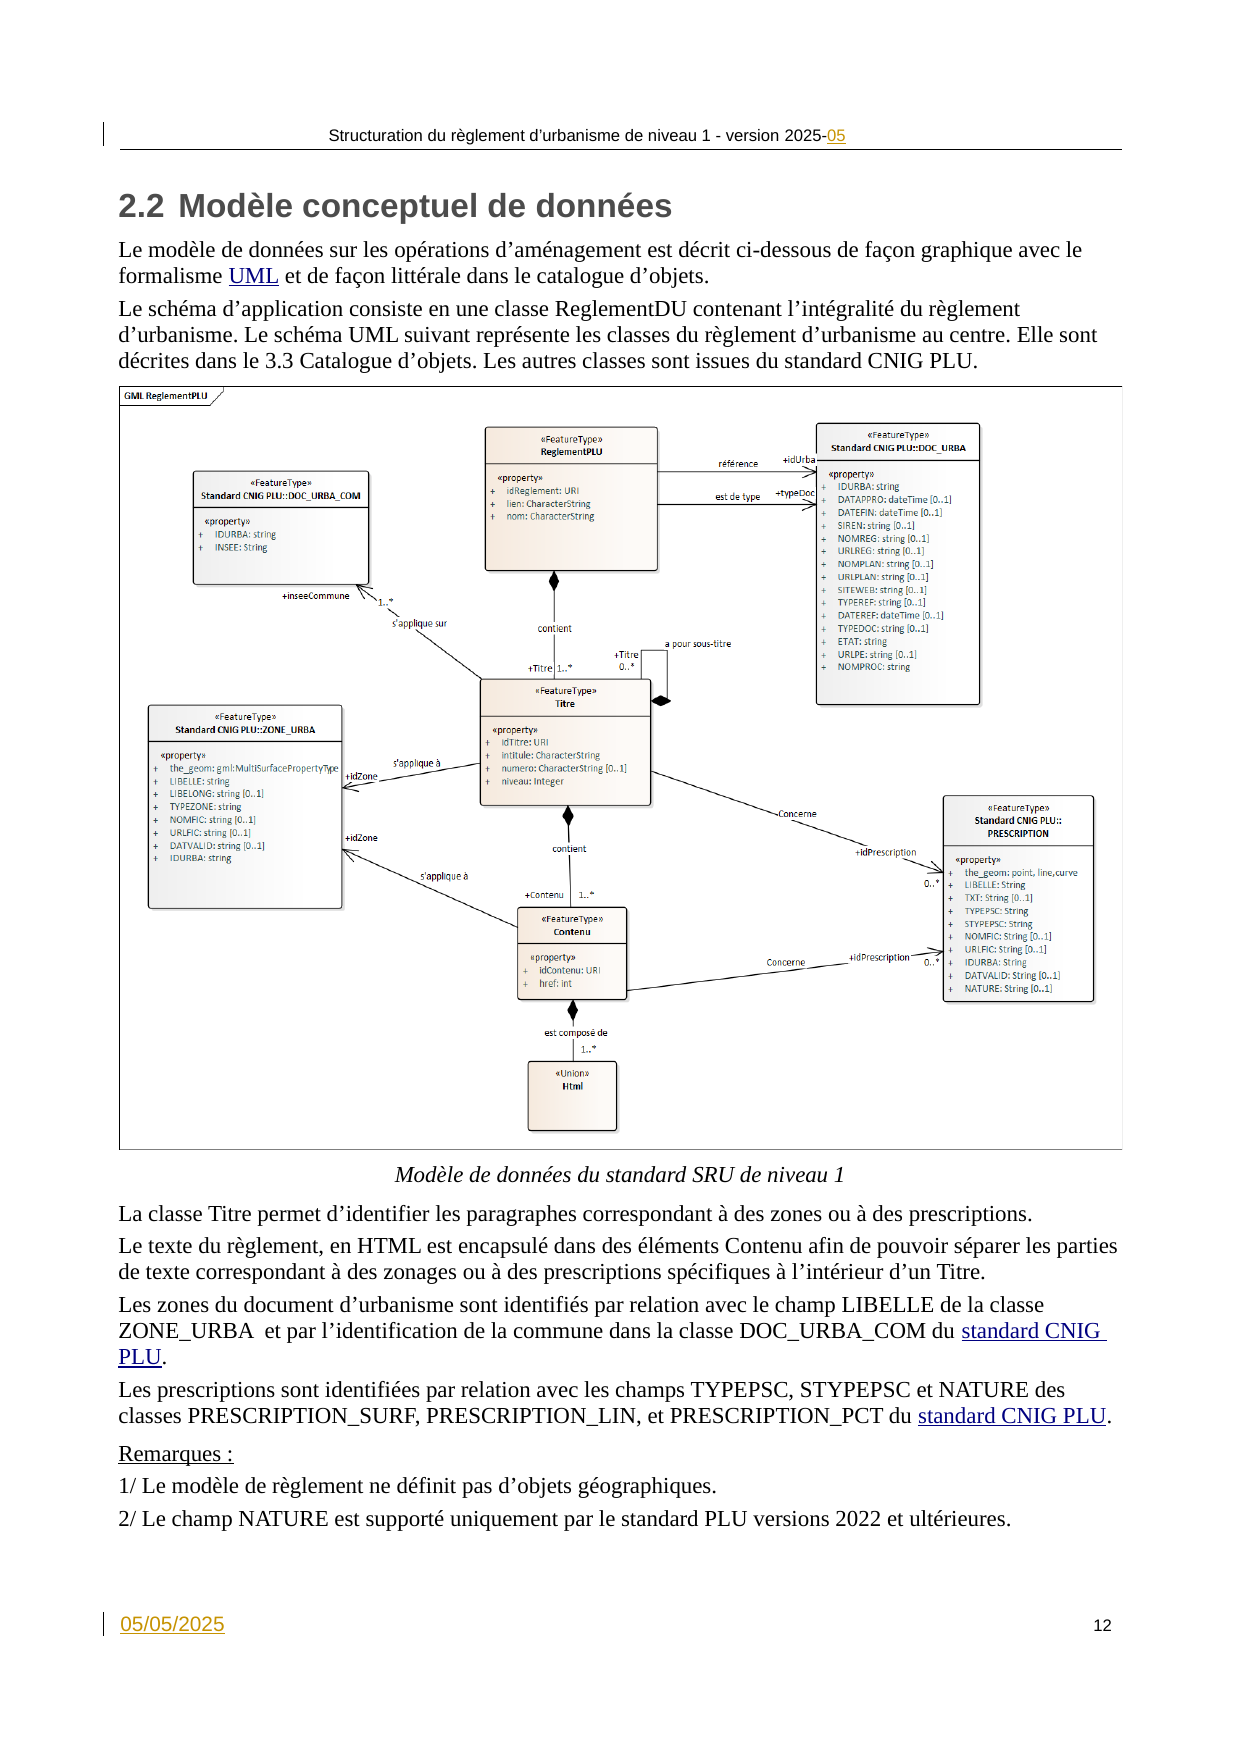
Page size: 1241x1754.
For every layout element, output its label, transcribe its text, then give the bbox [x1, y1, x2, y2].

text 1/ Le modèle de règlement ne définit pas d’objets géographiques. [118, 1472, 1122, 1499]
text Les prescriptions sont identifiées par relation avec les champs TYPEPSC, STYPEPSC et NATURE des classes PRESCRIPTION_SURF, PRESCRIPTION_LIN, et PRESCRIPTION_PCT du standard CNIG PLU. [118, 1376, 1122, 1428]
text Le schéma d’application consiste en une classe ReglementDU contenant l’intégralité du règlement d’urbanisme. Le schéma UML suivant représente les classes du règlement d’urbanisme au centre. Elle sont décrites dans le 3.3 Catalogue d’objets. Les autres classes sont issues du standard CNIG PLU. [118, 294, 1122, 374]
text Remarques : [118, 1440, 1122, 1466]
text Le modèle de données sur les opérations d’aménagement est décrit ci-dessous de façon graphique avec le formalisme UML et de façon littérale dans le catalogue d’objets. [118, 236, 1122, 289]
text La classe Titre permet d’identifier les paragraphes correspondant à des zones ou à des prescriptions. [118, 1200, 1122, 1226]
subtitle Modèle conceptuel de données [118, 186, 1122, 224]
picture [118, 385, 1123, 1150]
text Les zones du document d’urbanisme sont identifiés par relation avec le champ LIBELLE de la classe ZONE_URBA et par l’identification de la commune dans la classe DOC_URBA_COM du standard CNIG PLU. [118, 1291, 1122, 1370]
text Modèle de données du standard SRU de niveau 1 [118, 1162, 1122, 1188]
text 2/ Le champ NATURE est supporté uniquement par le standard PLU versions 2022 et ultérieures. [118, 1505, 1122, 1531]
text Le texte du règlement, en HTML est encapsulé dans des éléments Contenu afin de pouvoir séparer les parties de texte correspondant à des zonages ou à des prescriptions spécifiques à l’intérieur d’un Titre. [118, 1232, 1122, 1285]
